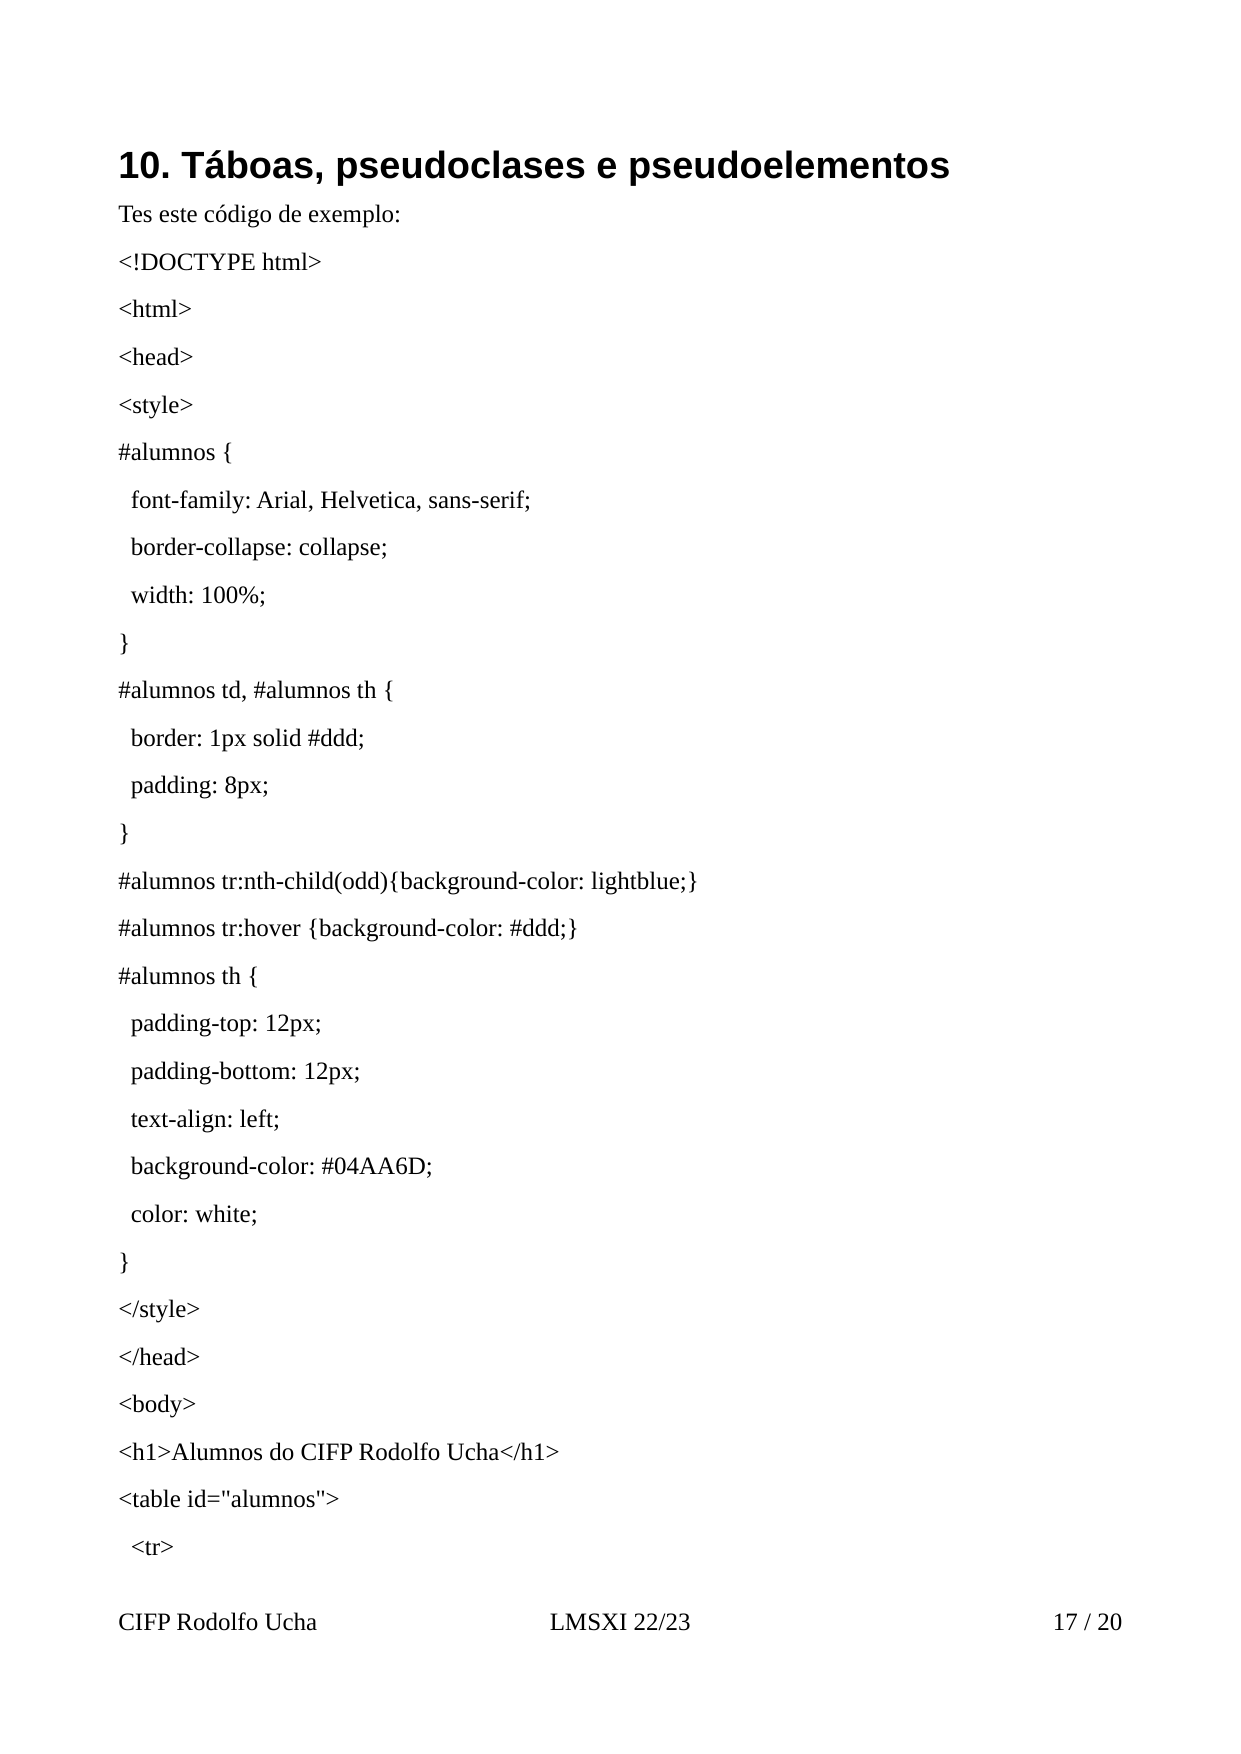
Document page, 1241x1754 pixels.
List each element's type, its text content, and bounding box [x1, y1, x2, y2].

text </head> [118, 1342, 1122, 1371]
text } [118, 818, 1122, 847]
text color: white; [118, 1199, 1122, 1228]
text <head> [118, 342, 1122, 371]
text #alumnos tr:nth-child(odd){background-color: lightblue;} [118, 866, 1122, 894]
text text-align: left; [118, 1104, 1122, 1132]
text Tes este código de exemplo: [118, 199, 1122, 228]
text border: 1px solid #ddd; [118, 723, 1122, 752]
text padding: 8px; [118, 771, 1122, 799]
text <table id="alumnos"> [118, 1484, 1122, 1513]
text font-family: Arial, Helvetica, sans-serif; [118, 485, 1122, 514]
text <!DOCTYPE html> [118, 247, 1122, 276]
text <html> [118, 294, 1122, 323]
text <h1>Alumnos do CIFP Rodolfo Ucha</h1> [118, 1437, 1122, 1466]
text #alumnos { [118, 437, 1122, 466]
text #alumnos th { [118, 961, 1122, 990]
text padding-bottom: 12px; [118, 1056, 1122, 1085]
text <tr> [118, 1532, 1122, 1561]
text #alumnos td, #alumnos th { [118, 675, 1122, 704]
text width: 100%; [118, 580, 1122, 609]
text } [118, 1247, 1122, 1275]
text background-color: #04AA6D; [118, 1151, 1122, 1180]
text border-collapse: collapse; [118, 532, 1122, 561]
text <style> [118, 390, 1122, 418]
text </style> [118, 1294, 1122, 1323]
subtitle 10. Táboas, pseudoclases e pseudoelementos [118, 143, 1122, 187]
text } [118, 628, 1122, 656]
text padding-top: 12px; [118, 1008, 1122, 1037]
text <body> [118, 1389, 1122, 1418]
text #alumnos tr:hover {background-color: #ddd;} [118, 913, 1122, 942]
